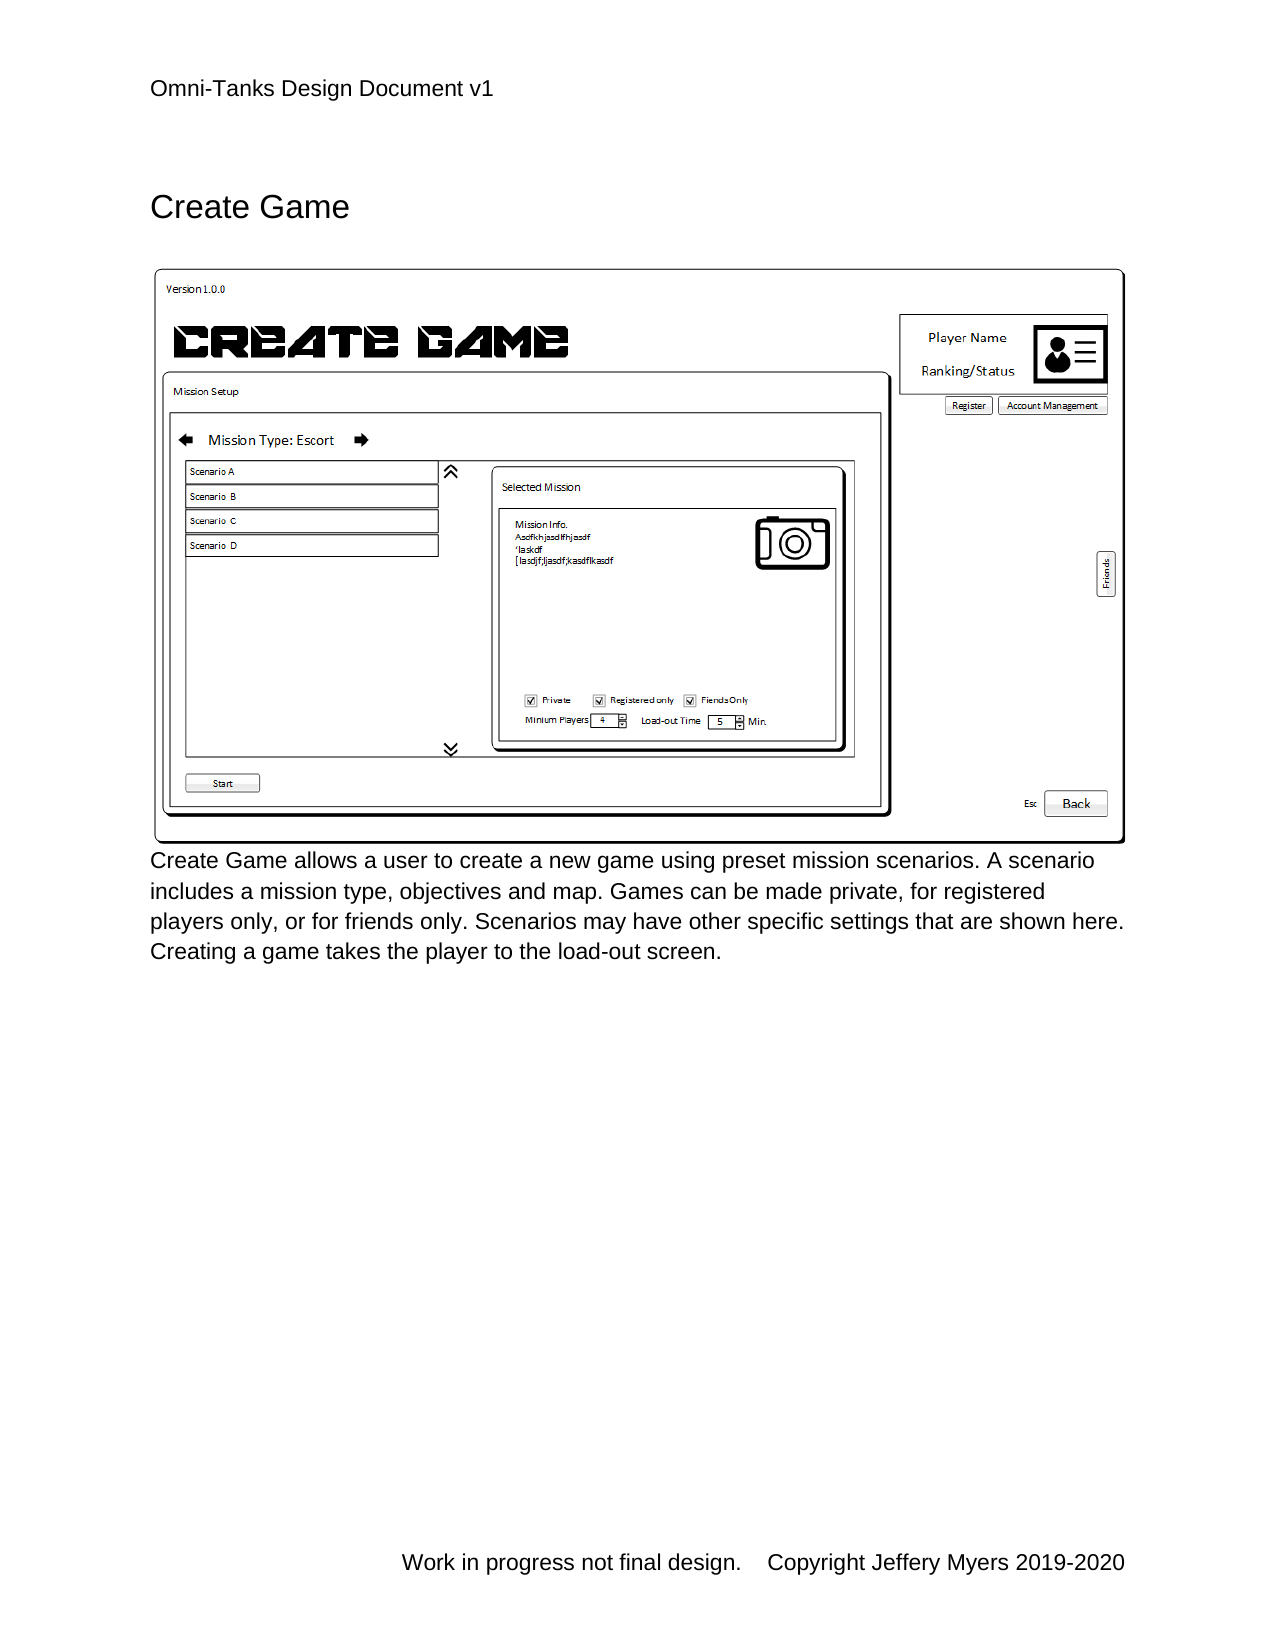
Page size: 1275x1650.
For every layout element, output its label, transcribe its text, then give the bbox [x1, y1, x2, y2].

subtitle Create Game [150, 187, 1125, 226]
picture [150, 268, 1125, 844]
text Create Game allows a user to create a new game using preset mission scenarios. A scenario includes a mission type, objectives and map. Games can be made private, for registered players only, or for friends only. Scenarios may have other specific settings that are shown here. Creating a game takes the player to the load-out screen. [150, 847, 1125, 964]
